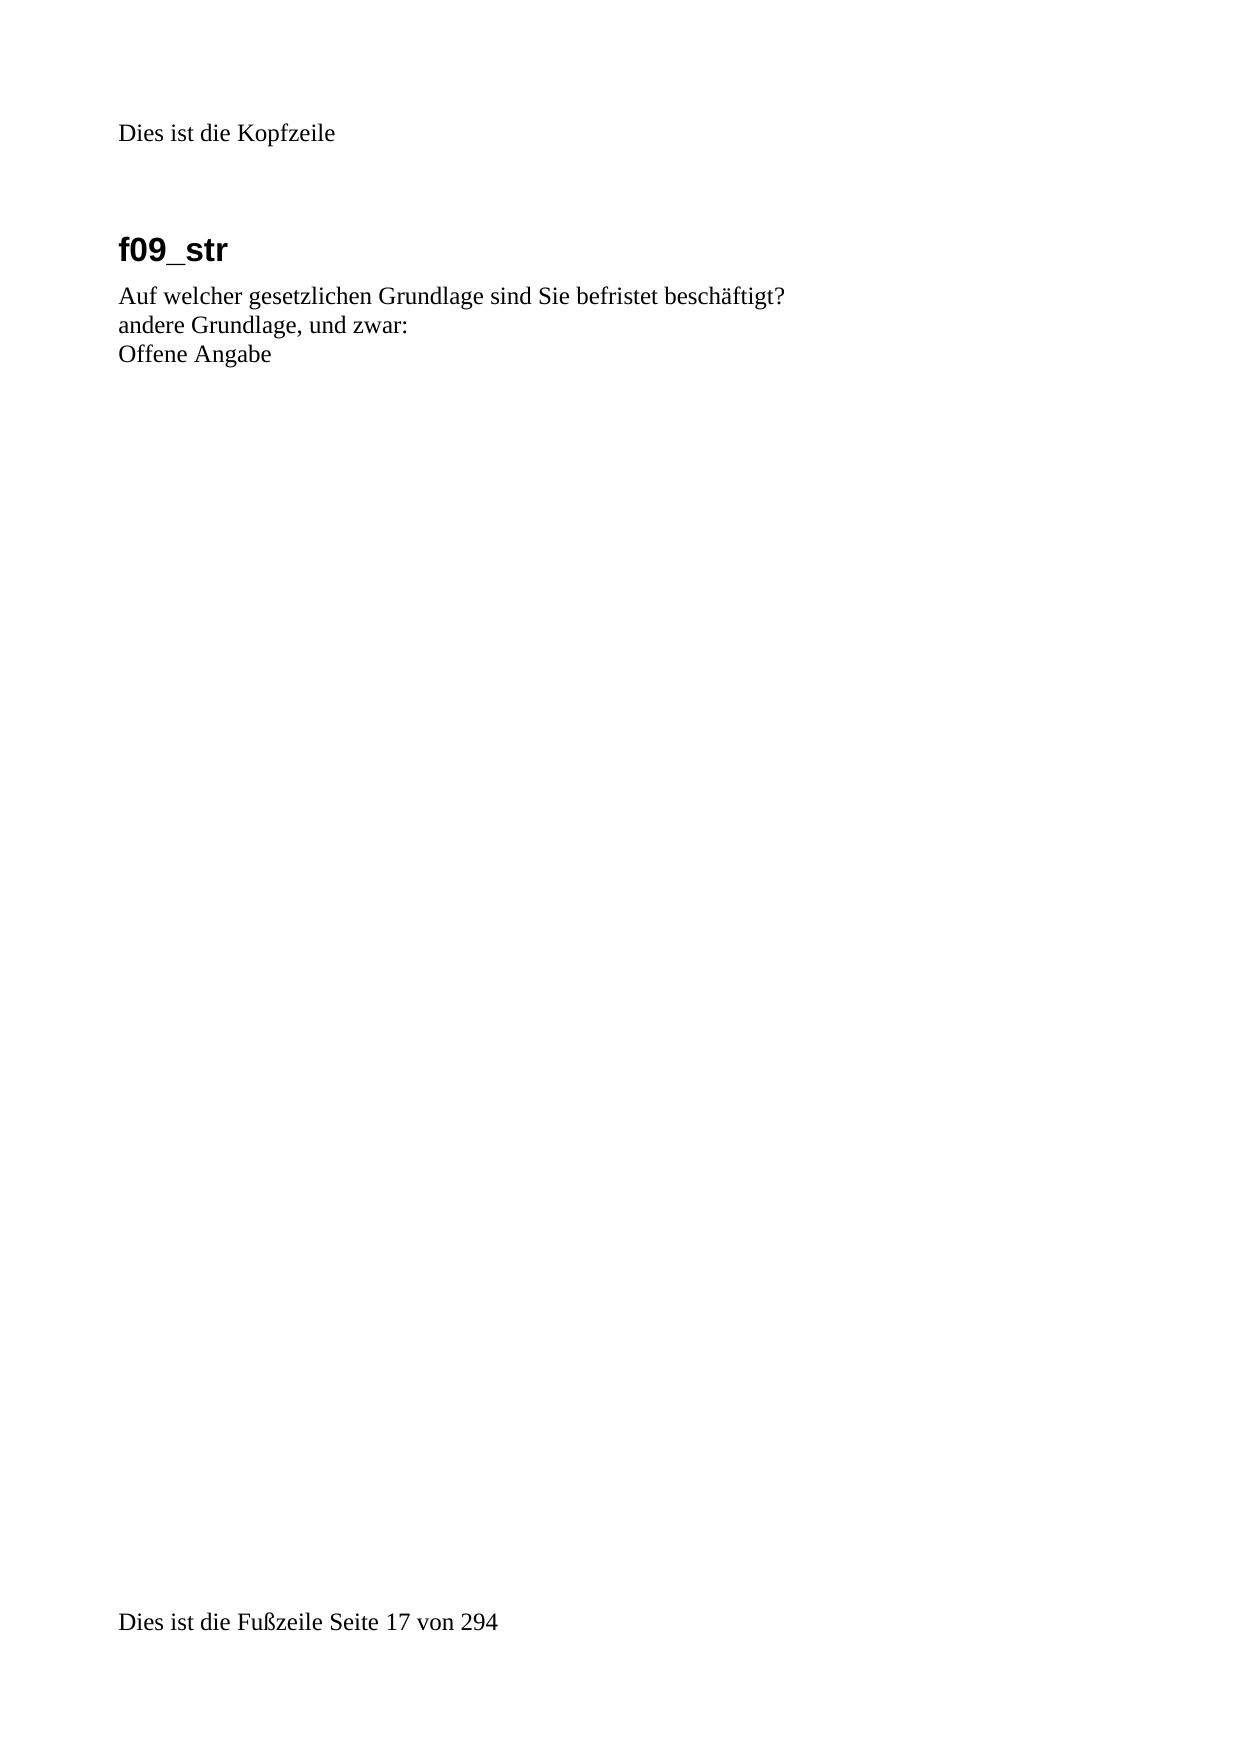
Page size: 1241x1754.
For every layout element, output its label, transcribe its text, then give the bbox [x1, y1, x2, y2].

text Auf welcher gesetzlichen Grundlage sind Sie befristet beschäftigt? [118, 281, 1122, 310]
text andere Grundlage, und zwar: [118, 310, 1122, 339]
subtitle f09_str [118, 230, 1122, 269]
text Offene Angabe [118, 339, 1122, 367]
